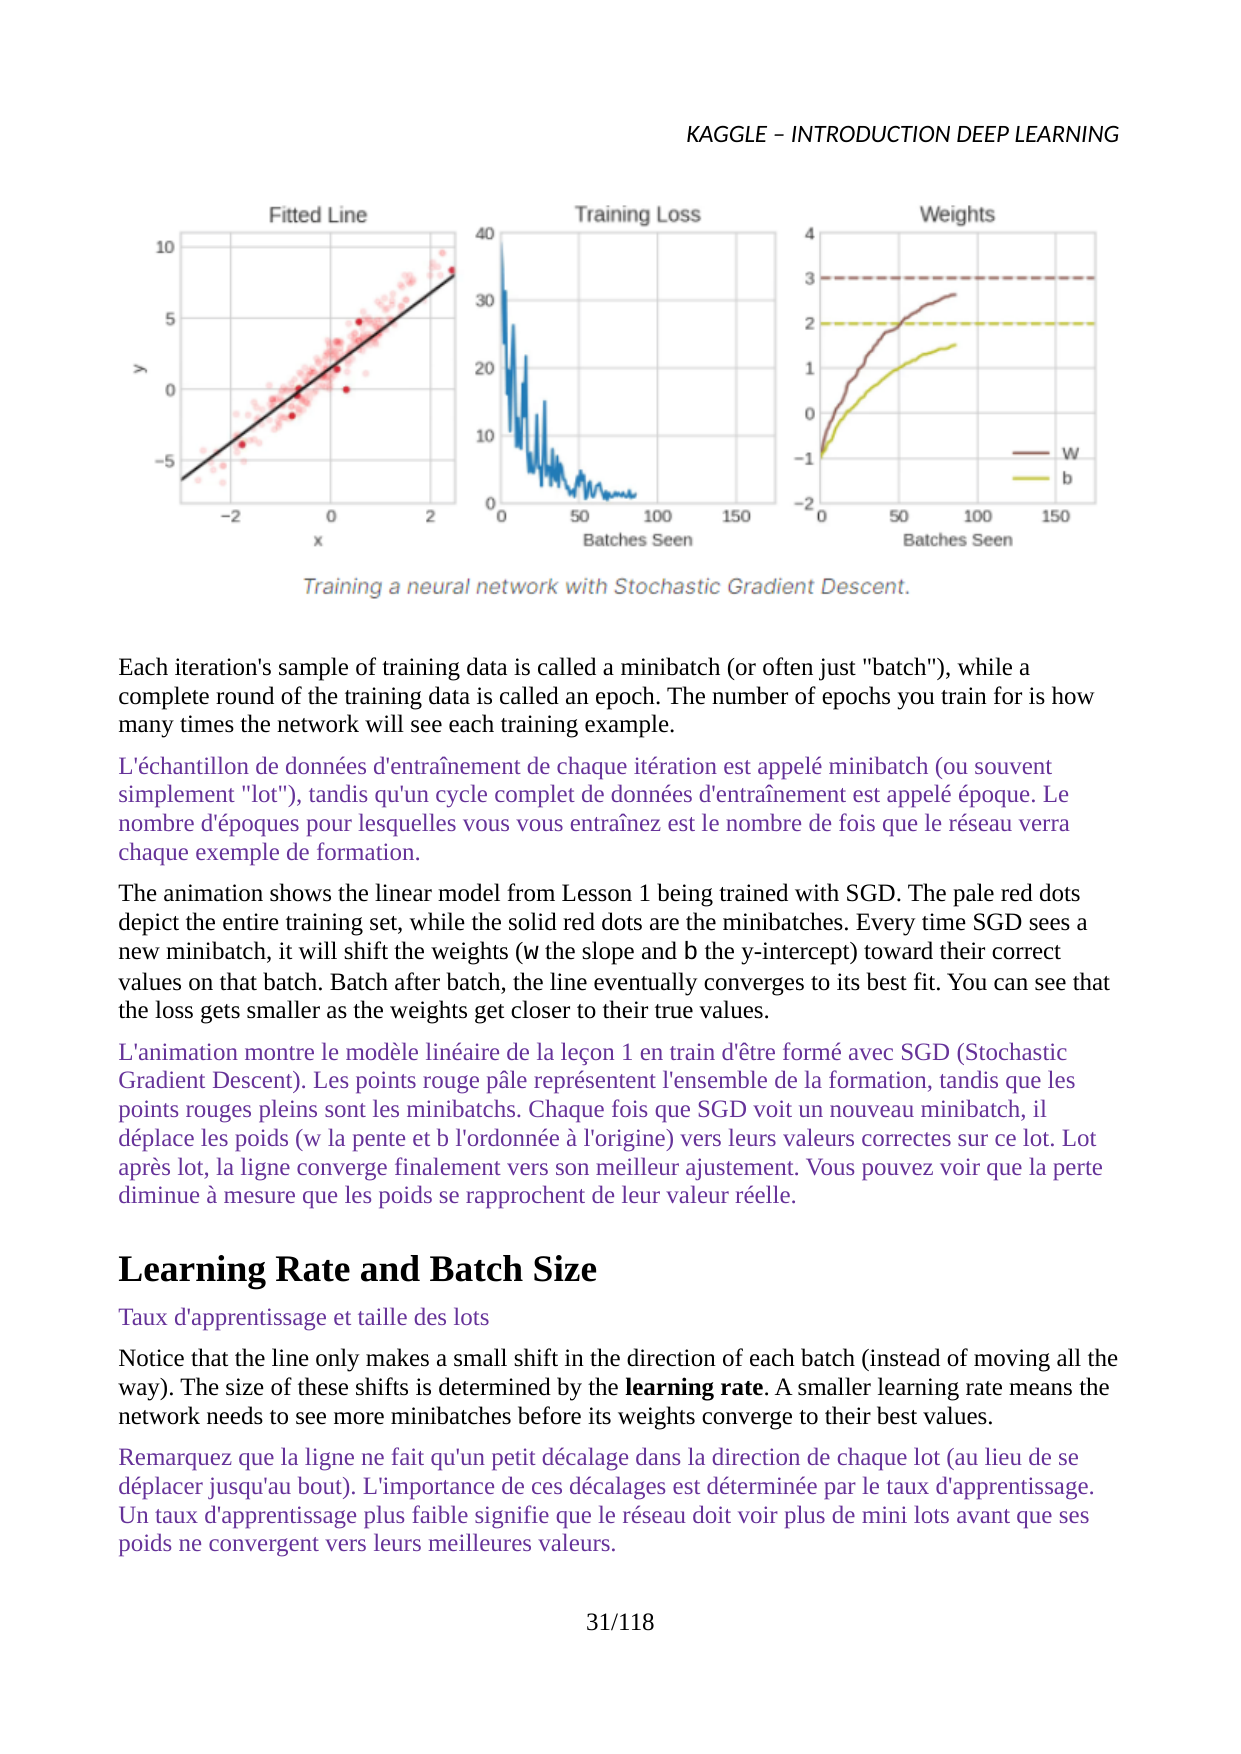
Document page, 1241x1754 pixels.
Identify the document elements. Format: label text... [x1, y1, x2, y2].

text Remarquez que la ligne ne fait qu'un petit décalage dans la direction de chaque lot (au lieu de se déplacer jusqu'au bout). L'importance de ces décalages est déterminée par le taux d'apprentissage. Un taux d'apprentissage plus faible signifie que le réseau doit voir plus de mini lots avant que ses poids ne convergent vers leurs meilleures valeurs. [118, 1442, 1122, 1557]
text The animation shows the linear model from Lesson 1 being trained with SGD. The pale red dots depict the entire training set, while the solid red dots are the minibatches. Every time SGD sees a new minibatch, it will shift the weights (w the slope and b the y-intercept) toward their correct values on that batch. Batch after batch, the line eventually converges to its best fit. You can see that the loss gets smaller as the weights get closer to their true values. [118, 878, 1122, 1024]
text L'animation montre le modèle linéaire de la leçon 1 en train d'être formé avec SGD (Stochastic Gradient Descent). Les points rouge pâle représentent l'ensemble de la formation, tandis que les points rouges pleins sont les minibatchs. Chaque fois que SGD voit un nouveau minibatch, il déplace les poids (w la pente et b l'ordonnée à l'origine) vers leurs valeurs correctes sur ce lot. Lot après lot, la ligne converge finalement vers son meilleur ajustement. Vous pouvez voir que la perte diminue à mesure que les poids se rapprochent de leur valeur réelle. [118, 1037, 1122, 1209]
picture [118, 178, 1122, 611]
text Notice that the line only makes a small shift in the direction of each batch (instead of moving all the way). The size of these shifts is determined by the learning rate. A smaller learning rate means the network needs to see more minibatches before its weights converge to their best values. [118, 1343, 1122, 1430]
text Each iteration's sample of training data is called a minibatch (or often just "batch"), while a complete round of the training data is called an epoch. The number of epochs you train for is how many times the network will see each training example. [118, 652, 1122, 738]
subtitle Learning Rate and Batch Size [118, 1247, 1122, 1290]
text Taux d'apprentissage et taille des lots [118, 1302, 1122, 1331]
text L'échantillon de données d'entraînement de chaque itération est appelé minibatch (ou souvent simplement "lot"), tandis qu'un cycle complet de données d'entraînement est appelé époque. Le nombre d'époques pour lesquelles vous vous entraînez est le nombre de fois que le réseau verra chaque exemple de formation. [118, 751, 1122, 866]
